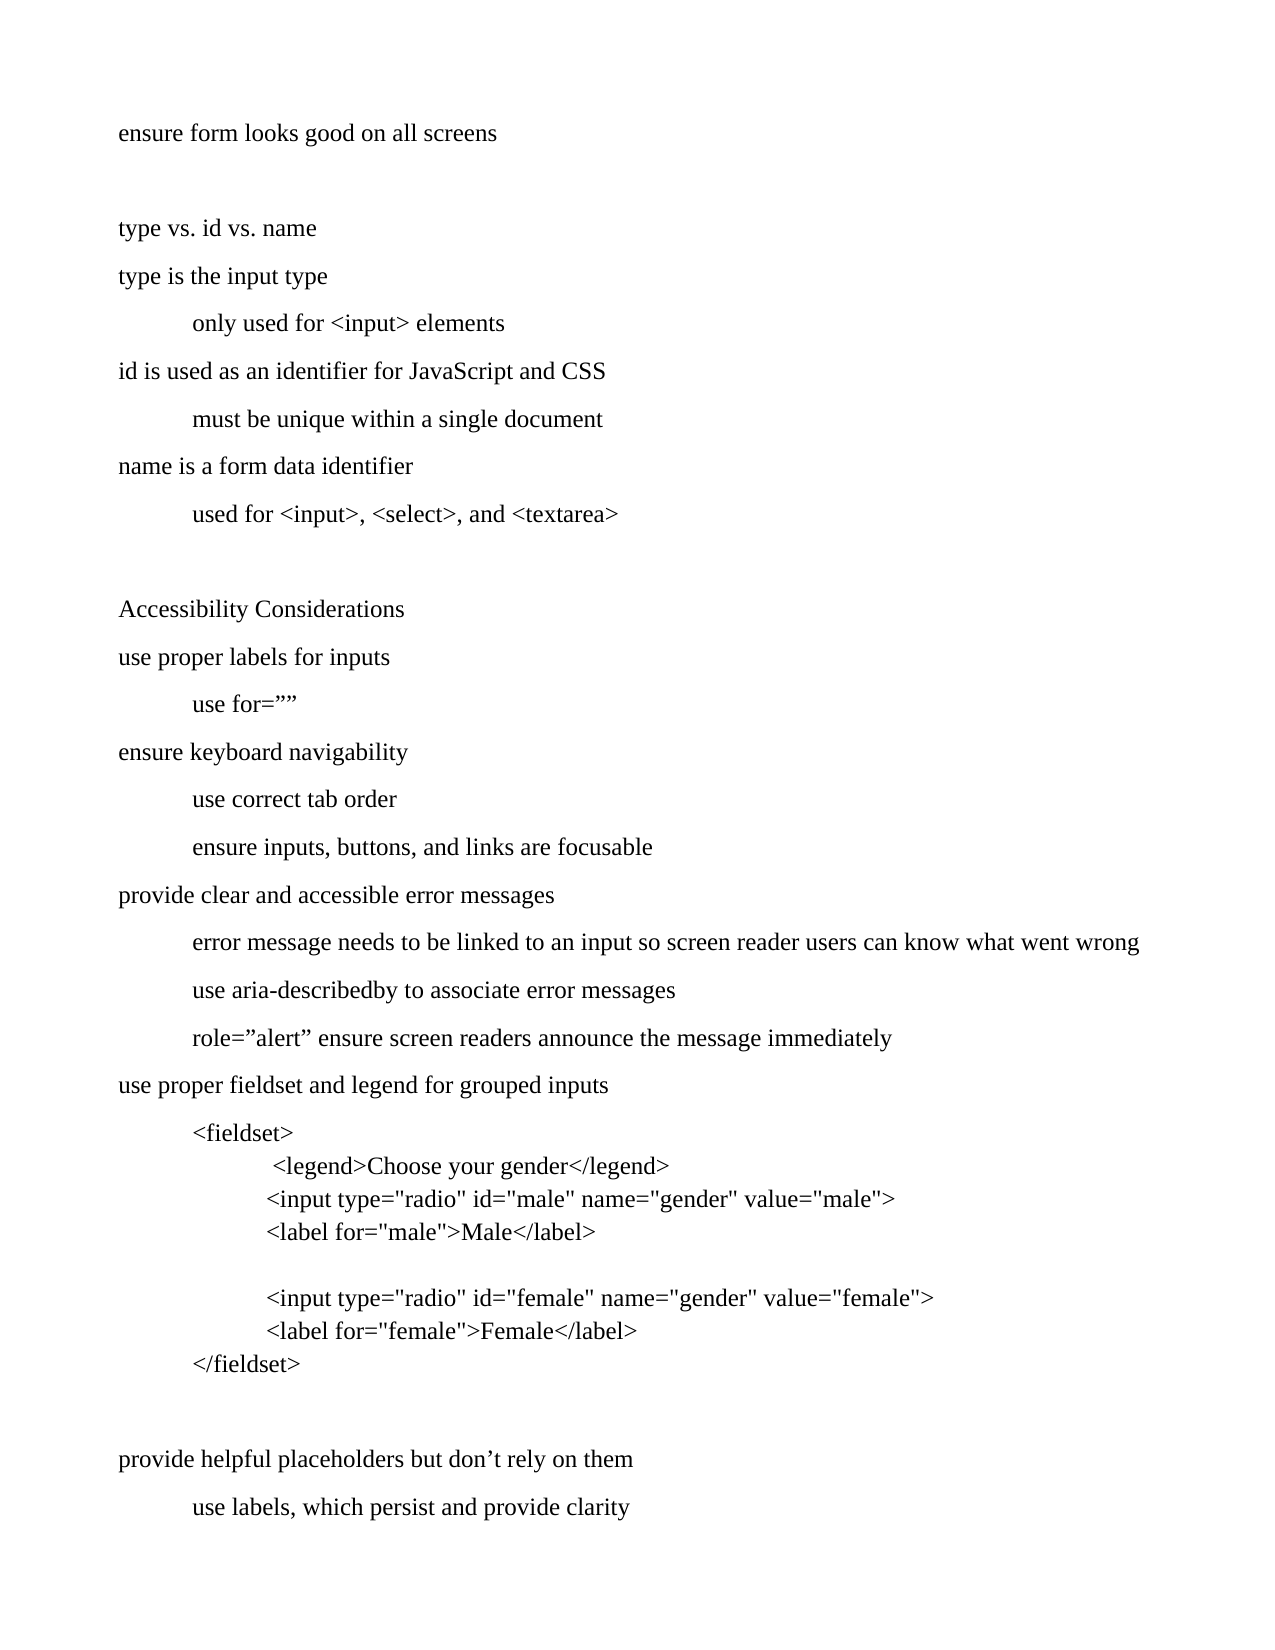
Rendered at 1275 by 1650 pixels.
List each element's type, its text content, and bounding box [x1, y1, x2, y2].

text use proper fieldset and legend for grouped inputs [118, 1070, 1157, 1099]
text ensure keyboard navigability [118, 737, 1157, 766]
text must be unique within a single document [118, 404, 1157, 432]
text provide clear and accessible error messages [118, 880, 1157, 908]
text use correct tab order [118, 784, 1157, 813]
text use aria-describedby to associate error messages [118, 975, 1157, 1004]
text only used for <input> elements [118, 308, 1157, 337]
text use labels, which persist and provide clarity [118, 1492, 1157, 1521]
text role=”alert” ensure screen readers announce the message immediately [118, 1023, 1157, 1051]
text Accessibility Considerations [118, 594, 1157, 623]
text type vs. id vs. name [118, 213, 1157, 242]
text type is the input type [118, 261, 1157, 290]
text use proper labels for inputs [118, 642, 1157, 671]
text error message needs to be linked to an input so screen reader users can know what went wrong [118, 927, 1157, 956]
text used for <input>, <select>, and <textarea> [118, 499, 1157, 528]
text id is used as an identifier for JavaScript and CSS [118, 356, 1157, 385]
text ensure form looks good on all screens [118, 118, 1157, 147]
text <fieldset> <legend>Choose your gender</legend> <input type="radio" id="male" name="gender" value="male"> <label for="male">Male</label> <input type="radio" id="female" name="gender" value="female"> <label for="female">Female</label> </fieldset> [118, 1118, 1157, 1378]
text ensure inputs, buttons, and links are focusable [118, 832, 1157, 861]
text name is a form data identifier [118, 451, 1157, 480]
text provide helpful placeholders but don’t rely on them [118, 1444, 1157, 1473]
text use for=”” [118, 689, 1157, 718]
